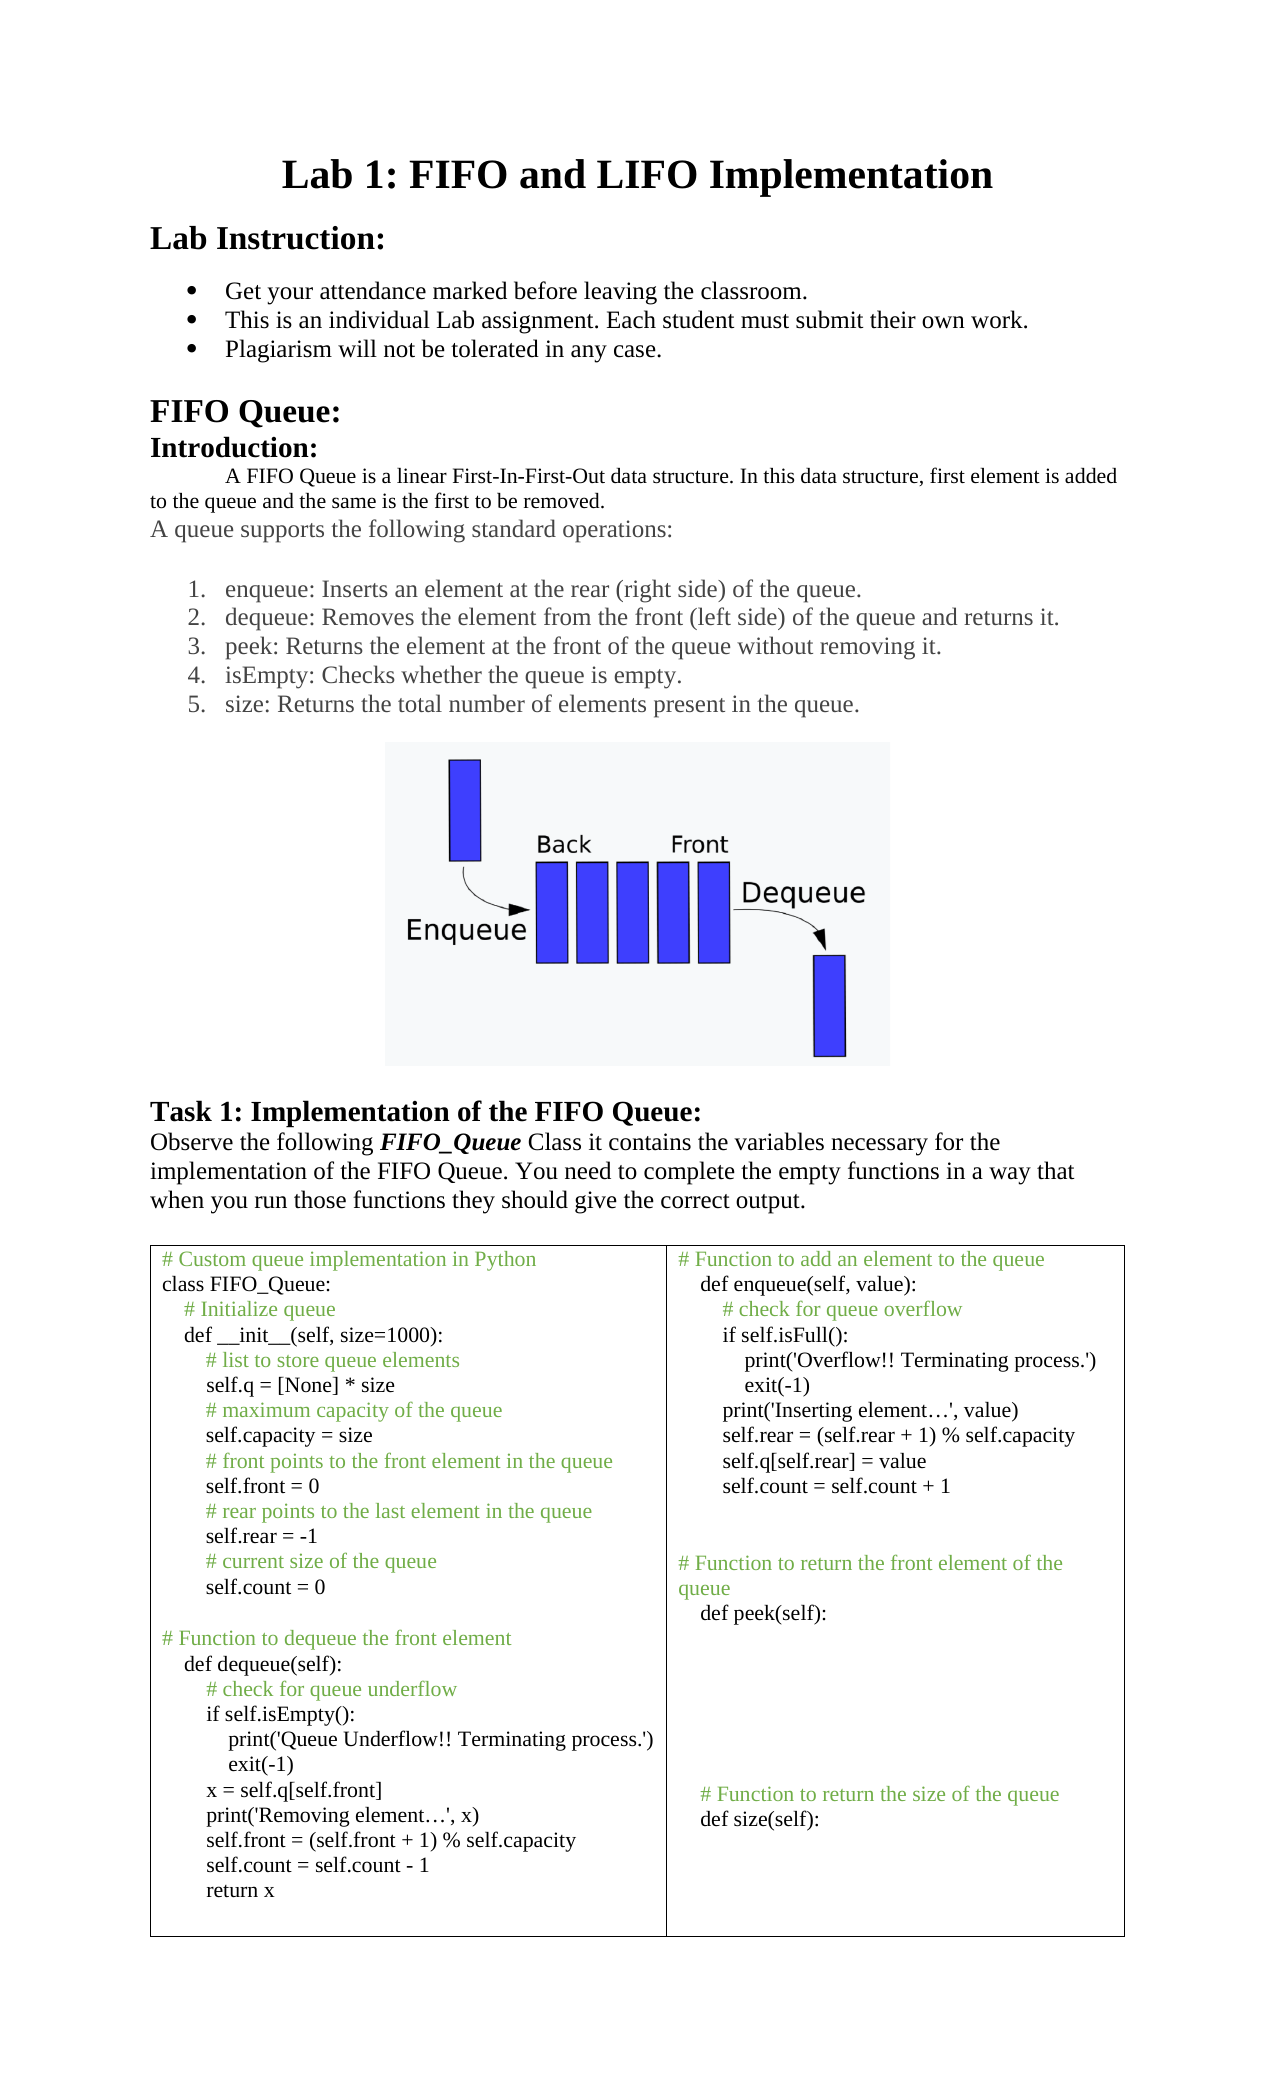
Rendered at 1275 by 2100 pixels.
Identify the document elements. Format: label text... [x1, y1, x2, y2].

text FIFO Queue: [150, 391, 1125, 430]
list enqueue: Inserts an element at the rear (right side) of the queue. [187, 574, 1125, 602]
list isEmpty: Checks whether the queue is empty. [187, 660, 1125, 689]
list dequeue: Removes the element from the front (left side) of the queue and returns it. [187, 602, 1125, 631]
text Introduction: [150, 430, 1125, 463]
list size: Returns the total number of elements present in the queue. [187, 689, 1125, 717]
table_header # Custom queue implementation in Python class FIFO_Queue: # Initialize queue def __init__(self, size=1000): # list to store queue elements self.q = [None] * size # maximum capacity of the queue self.capacity = size # front points to the front element in the queue self.front = 0 # rear points to the last element in the queue self.rear = -1 # current size of the queue self.count = 0 # Function to dequeue the front element def dequeue(self): # check for queue underflow if self.isEmpty(): print('Queue Underflow!! Terminating process.') exit(-1) x = self.q[self.front] print('Removing element…', x) self.front = (self.front + 1) % self.capacity self.count = self.count - 1 return x [151, 1246, 666, 1936]
list peek: Returns the element at the front of the queue without removing it. [187, 631, 1125, 660]
list This is an individual Lab assignment. Each student must submit their own work. [187, 305, 1125, 334]
text A queue supports the following standard operations: [150, 514, 1125, 542]
table_header # Function to add an element to the queue def enqueue(self, value): # check for queue overflow if self.isFull(): print('Overflow!! Terminating process.') exit(-1) print('Inserting element…', value) self.rear = (self.rear + 1) % self.capacity self.q[self.rear] = value self.count = self.count + 1 # Function to return the front element of the queue def peek(self): # Function to return the size of the queue def size(self): [667, 1246, 1124, 1936]
text Lab Instruction: [150, 218, 1125, 257]
text A FIFO Queue is a linear First-In-First-Out data structure. In this data structure, first element is added to the queue and the same is the first to be removed. [150, 463, 1125, 514]
list Get your attendance marked before leaving the classroom. [187, 276, 1125, 305]
text Lab 1: FIFO and LIFO Implementation [150, 150, 1125, 198]
list Plagiarism will not be tolerated in any case. [187, 334, 1125, 363]
text Task 1: Implementation of the FIFO Queue: [150, 1094, 1125, 1127]
picture [385, 742, 891, 1066]
text Observe the following FIFO_Queue Class it contains the variables necessary for the implementation of the FIFO Queue. You need to complete the empty functions in a way that when you run those functions they should give the correct output. [150, 1127, 1125, 1214]
